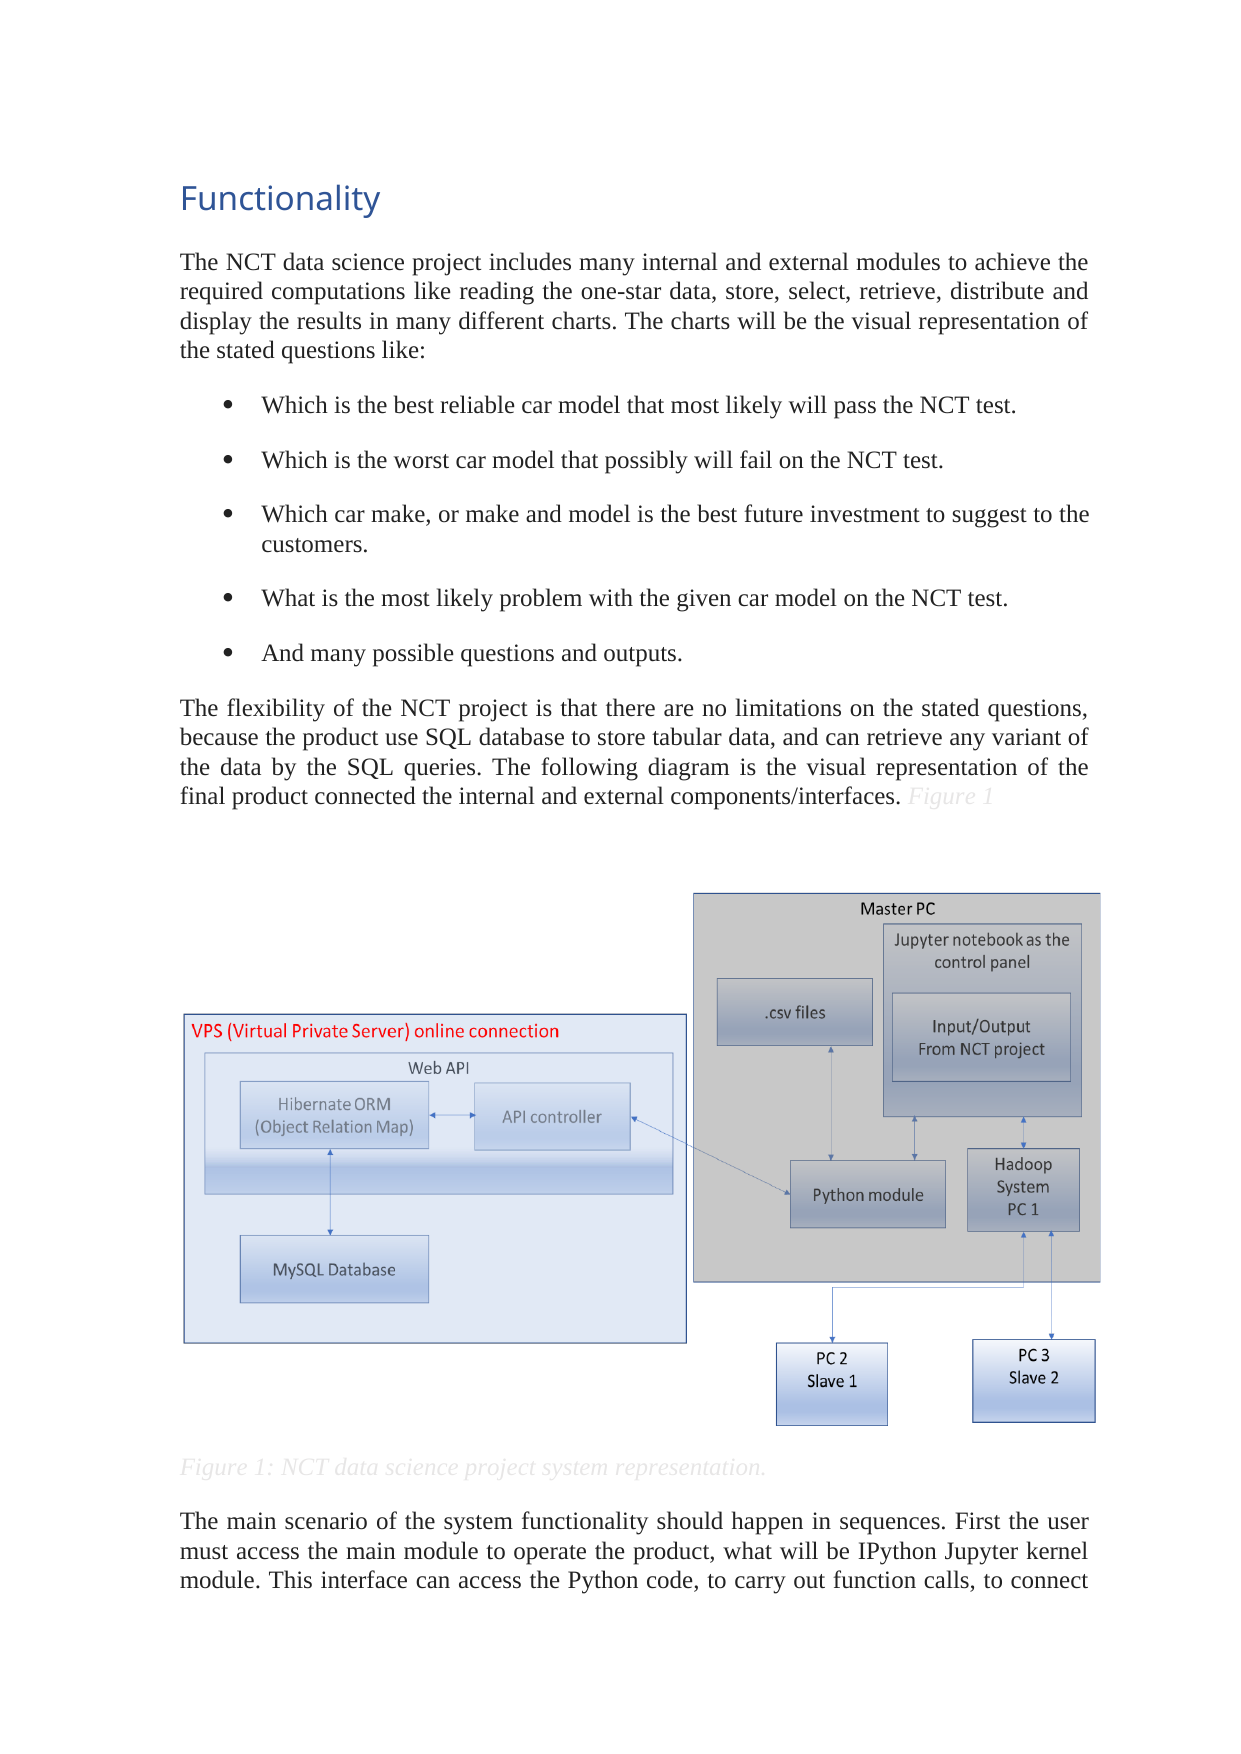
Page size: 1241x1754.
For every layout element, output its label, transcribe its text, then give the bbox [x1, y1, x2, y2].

text The NCT data science project includes many internal and external modules to achieve the required computations like reading the one-star data, store, select, retrieve, distribute and display the results in many different charts. The charts will be the visual representation of the stated questions like: [179, 247, 1090, 364]
list And many possible questions and outputs. [223, 638, 1090, 667]
list What is the most likely problem with the given car model on the NCT test. [223, 583, 1090, 612]
list Which is the worst car model that possibly will fail on the NCT test. [223, 445, 1090, 473]
list Which is the best reliable car model that most likely will pass the NCT test. [223, 390, 1090, 419]
text The flexibility of the NCT project is that there are no limitations on the stated questions, because the product use SQL database to store tabular data, and can retrieve any variant of the data by the SQL queries. The following diagram is the visual representation of the final product connected the internal and external components/interfaces. Figure 1 [179, 693, 1090, 810]
text Figure 1: NCT data science project system representation. [179, 1452, 1090, 1481]
list Which car make, or make and model is the best future investment to suggest to the customers. [223, 499, 1090, 558]
text The main scenario of the system functionality should happen in sequences. First the user must access the main module to operate the product, what will be IPython Jupyter kernel module. This interface can access the Python code, to carry out function calls, to connect [179, 1506, 1090, 1594]
subtitle Functionality [179, 175, 1090, 220]
